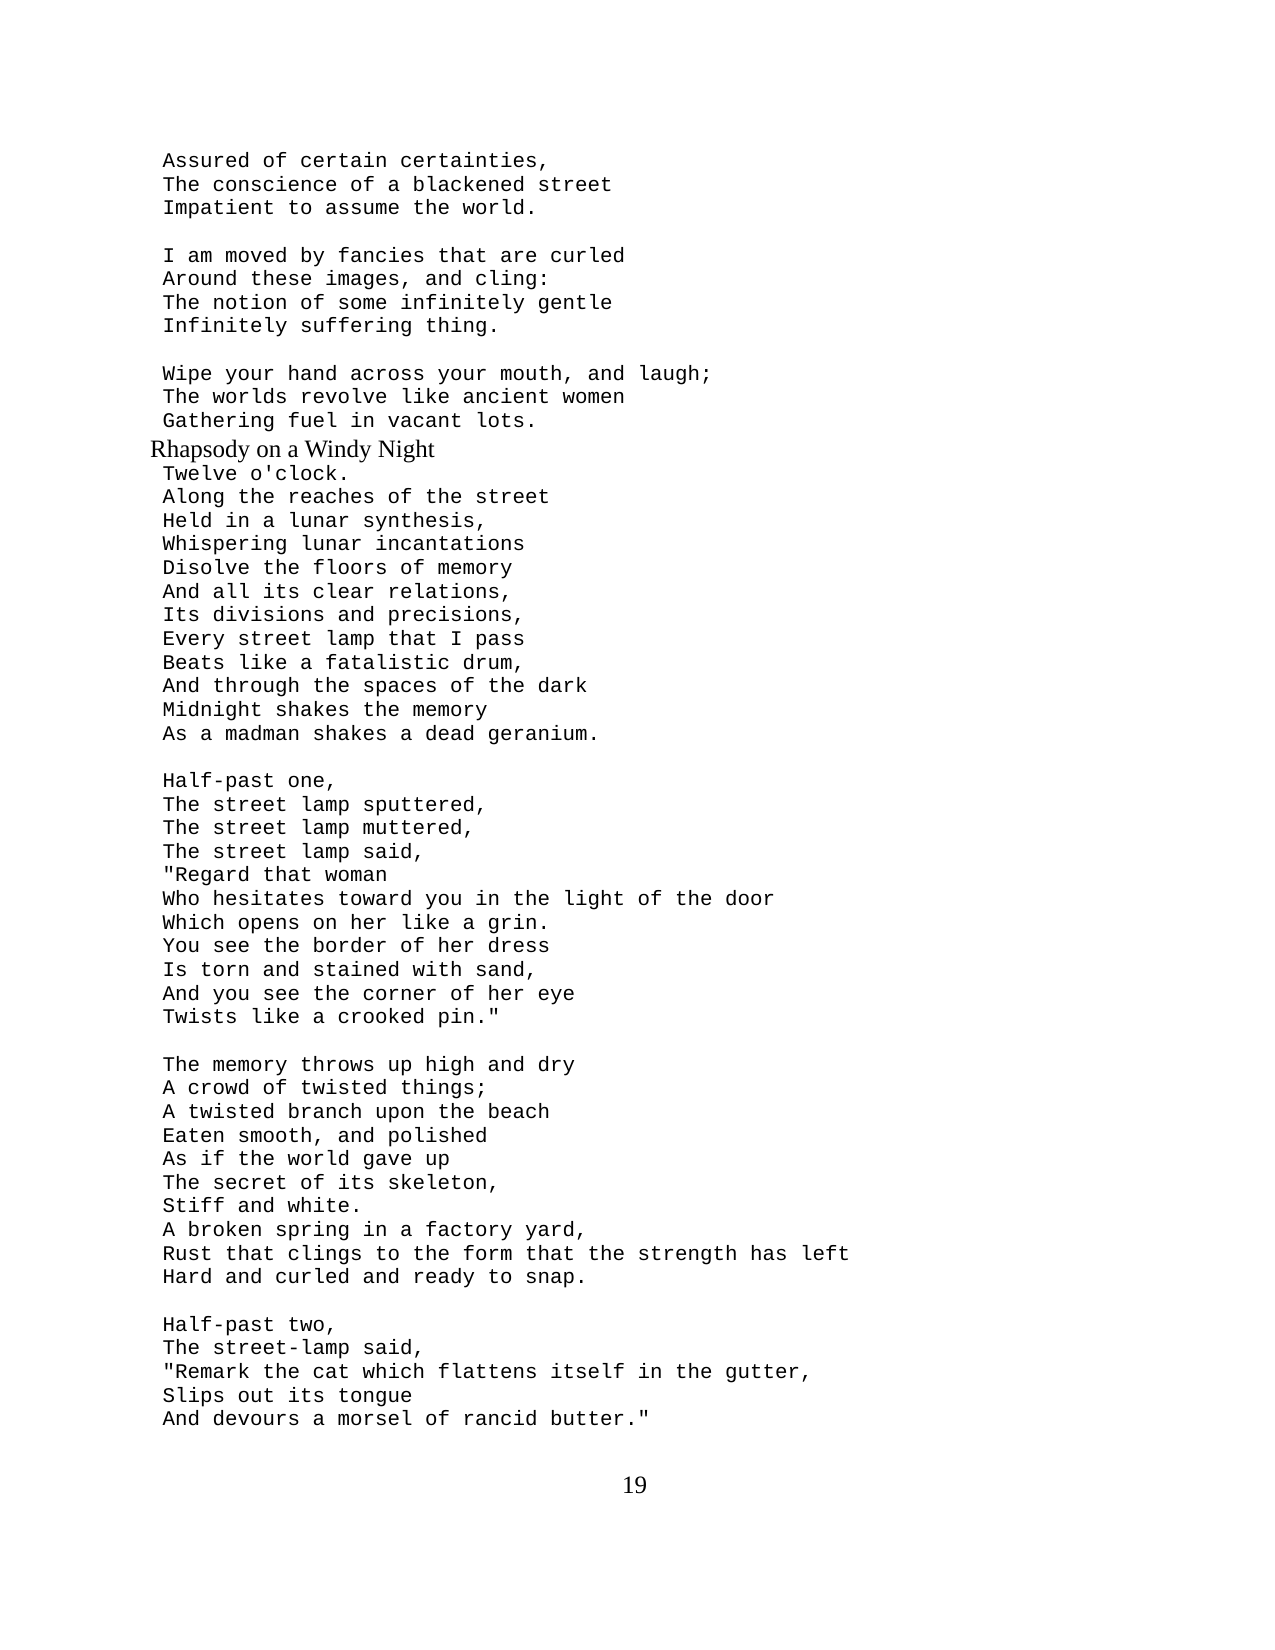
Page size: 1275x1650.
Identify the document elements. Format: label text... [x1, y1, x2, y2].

text The street-lamp said, [150, 1337, 1125, 1361]
text Gathering fuel in vacant lots. [150, 410, 1125, 434]
text Who hesitates toward you in the light of the door [150, 888, 1125, 912]
text Rhapsody on a Windy Night [150, 434, 1125, 462]
text The street lamp said, [150, 841, 1125, 864]
text Midnight shakes the memory [150, 699, 1125, 723]
text You see the border of her dress [150, 935, 1125, 959]
text The street lamp sputtered, [150, 793, 1125, 817]
text And devours a morsel of rancid butter." [150, 1408, 1125, 1432]
text A broken spring in a factory yard, [150, 1219, 1125, 1243]
text Impatient to assume the world. [150, 197, 1125, 221]
text A crowd of twisted things; [150, 1077, 1125, 1101]
text The notion of some infinitely gentle [150, 292, 1125, 316]
text Is torn and stained with sand, [150, 959, 1125, 983]
text Half-past two, [150, 1314, 1125, 1337]
text The secret of its skeleton, [150, 1172, 1125, 1196]
text Disolve the floors of memory [150, 557, 1125, 581]
text The street lamp muttered, [150, 817, 1125, 841]
text Rust that clings to the form that the strength has left [150, 1243, 1125, 1266]
text And all its clear relations, [150, 581, 1125, 604]
text And you see the corner of her eye [150, 983, 1125, 1006]
text Stiff and white. [150, 1196, 1125, 1219]
text Which opens on her like a grin. [150, 912, 1125, 935]
text Beats like a fatalistic drum, [150, 652, 1125, 675]
text The worlds revolve like ancient women [150, 386, 1125, 410]
text Twelve o'clock. [150, 462, 1125, 486]
text "Remark the cat which flattens itself in the gutter, [150, 1361, 1125, 1385]
text Slips out its tongue [150, 1385, 1125, 1408]
text Hard and curled and ready to snap. [150, 1266, 1125, 1290]
text Held in a lunar synthesis, [150, 510, 1125, 533]
text Half-past one, [150, 770, 1125, 793]
text Around these images, and cling: [150, 268, 1125, 292]
text I am moved by fancies that are curled [150, 244, 1125, 268]
text The memory throws up high and dry [150, 1054, 1125, 1077]
text Its divisions and precisions, [150, 604, 1125, 628]
text Infinitely suffering thing. [150, 316, 1125, 339]
text And through the spaces of the dark [150, 675, 1125, 699]
text Whispering lunar incantations [150, 533, 1125, 557]
text As if the world gave up [150, 1148, 1125, 1172]
text Every street lamp that I pass [150, 628, 1125, 652]
text The conscience of a blackened street [150, 174, 1125, 197]
text Along the reaches of the street [150, 486, 1125, 510]
text Eaten smooth, and polished [150, 1124, 1125, 1148]
text "Regard that woman [150, 864, 1125, 888]
text Assured of certain certainties, [150, 150, 1125, 174]
text Wipe your hand across your mouth, and laugh; [150, 363, 1125, 386]
text A twisted branch upon the beach [150, 1101, 1125, 1124]
text Twists like a crooked pin." [150, 1006, 1125, 1030]
text As a madman shakes a dead geranium. [150, 723, 1125, 746]
